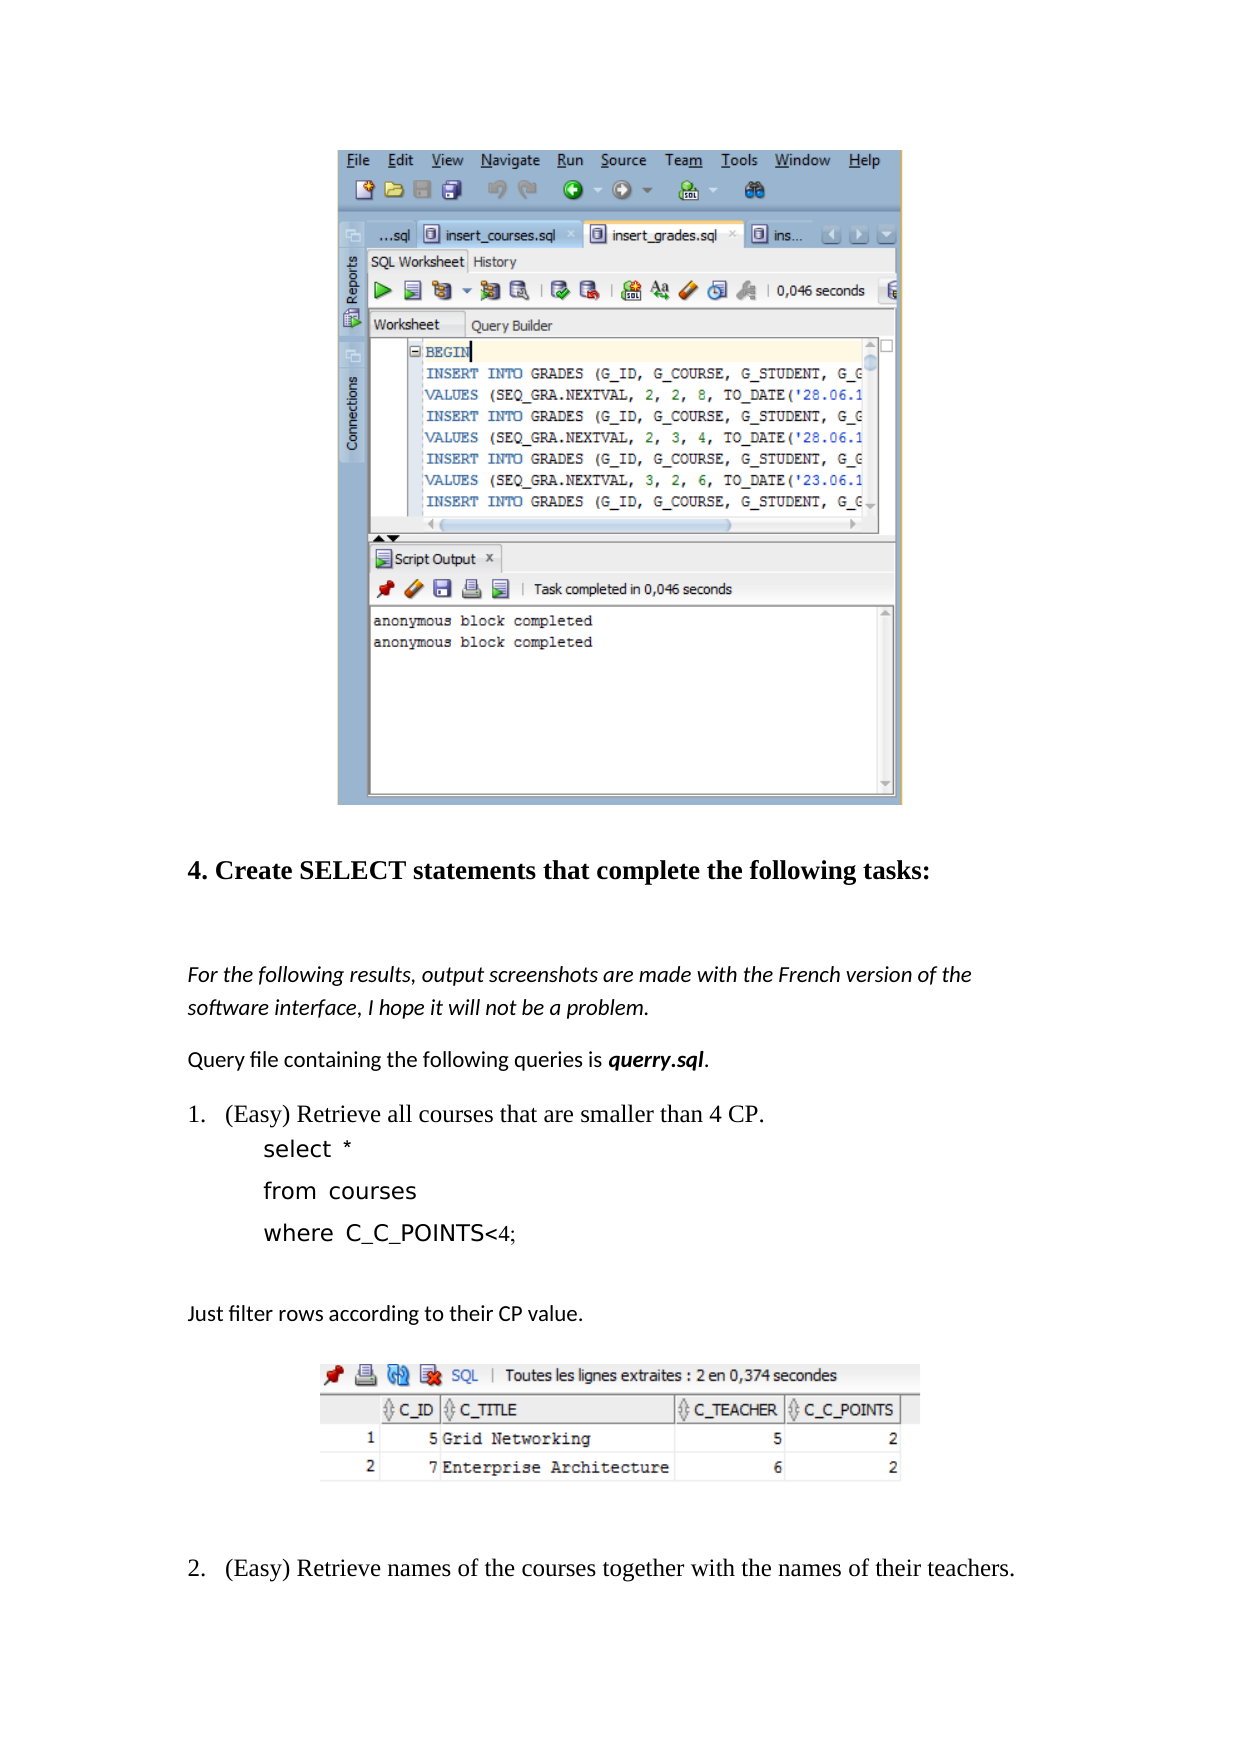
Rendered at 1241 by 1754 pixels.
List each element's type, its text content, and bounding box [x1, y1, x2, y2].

list (Easy) Retrieve all courses that are smaller than 4 CP. [187, 1099, 1053, 1127]
list select * [263, 1142, 1053, 1163]
list (Easy) Retrieve names of the courses together with the names of their teachers. [187, 1553, 1053, 1582]
text Just filter rows according to their CP value. [187, 1299, 1053, 1327]
subtitle 4. Create SELECT statements that complete the following tasks: [187, 854, 1053, 886]
list from courses [263, 1183, 1053, 1204]
picture [320, 1364, 921, 1496]
list where C_C_POINTS<4; [263, 1225, 1053, 1246]
text For the following results, output screenshots are made with the French version of the software interface, I hope it will not be a problem. [187, 960, 1053, 1021]
picture [337, 150, 903, 805]
text Query file containing the following queries is querry.sql. [187, 1046, 1053, 1074]
